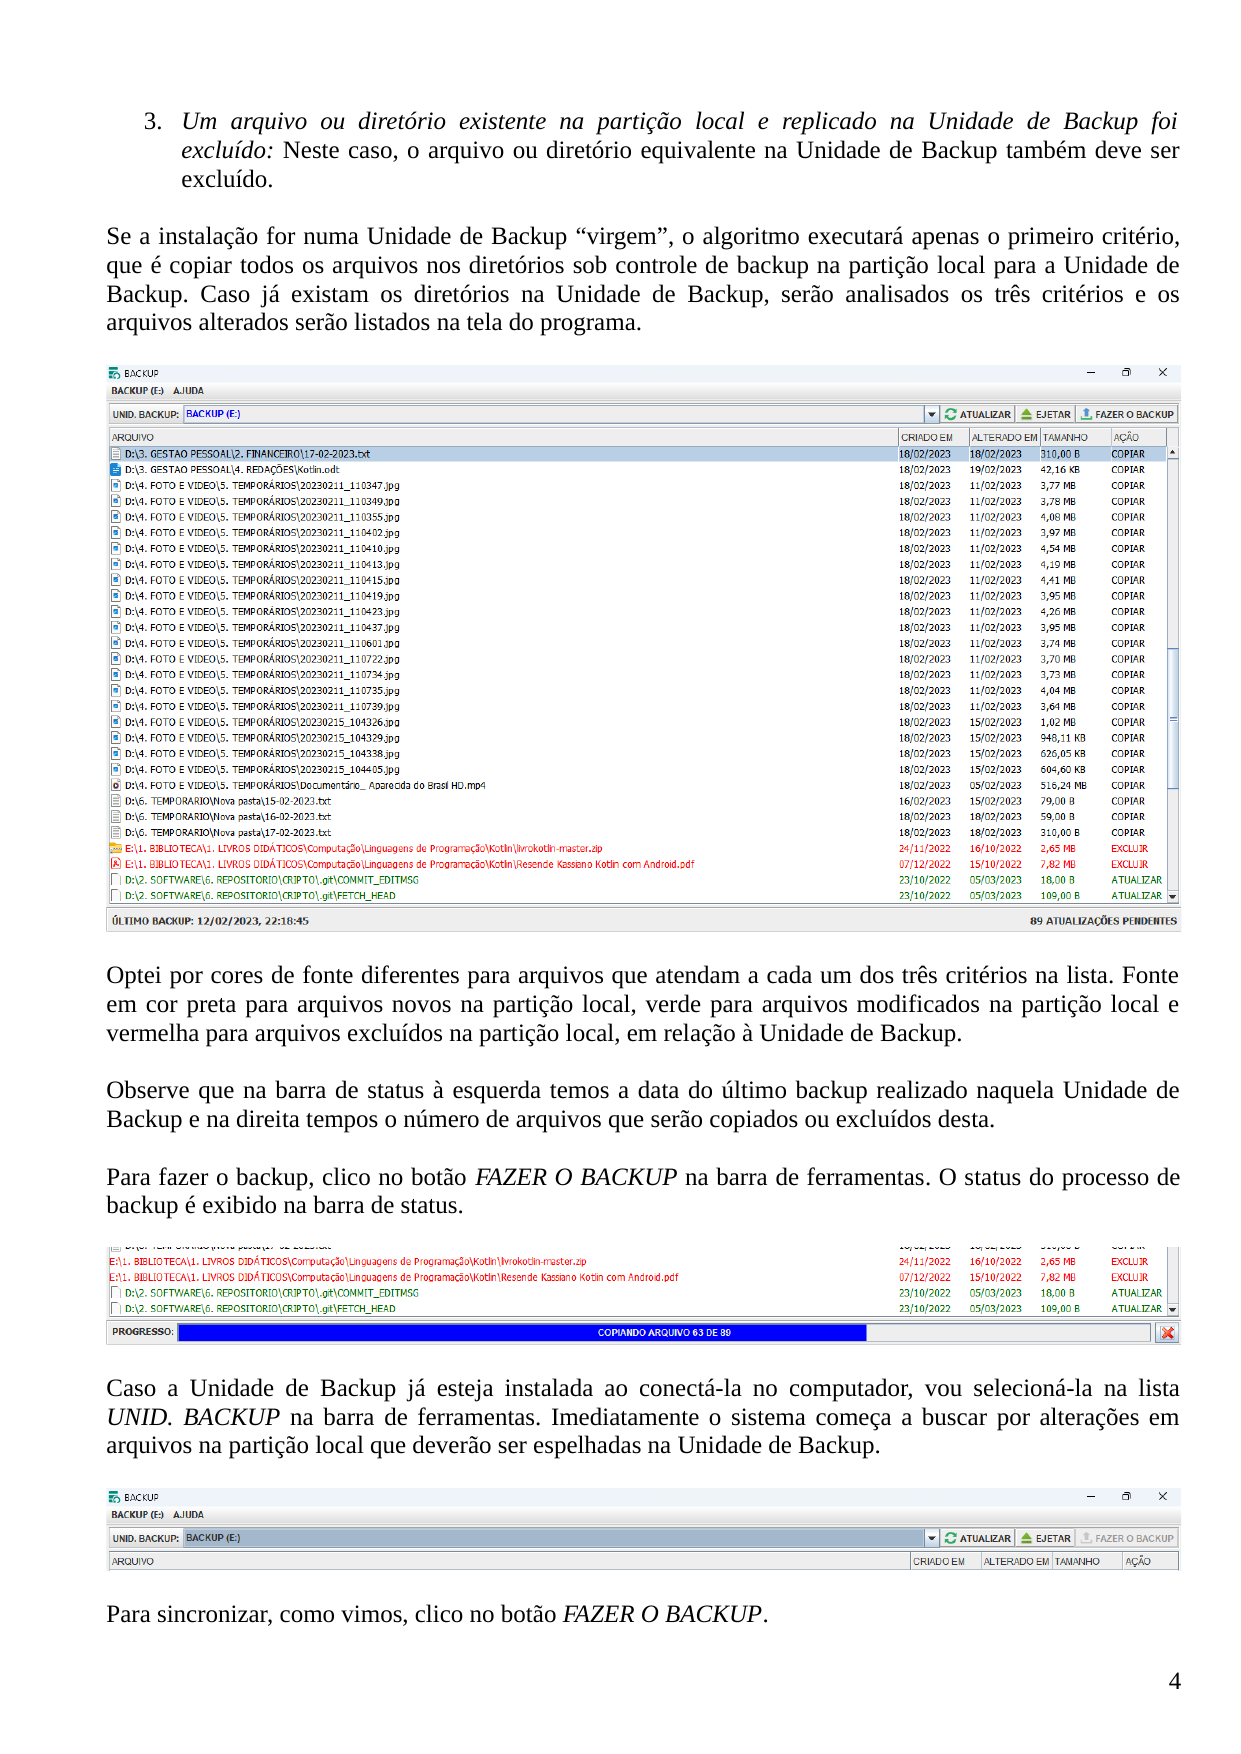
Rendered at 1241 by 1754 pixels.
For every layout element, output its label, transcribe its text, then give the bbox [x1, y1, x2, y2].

text Caso a Unidade de Backup já esteja instalada ao conectá-la no computador, vou selecioná-la na lista UNID. BACKUP na barra de ferramentas. Imediatamente o sistema começa a buscar por alterações em arquivos na partição local que deverão ser espelhadas na Unidade de Backup. [106, 1373, 1181, 1459]
text Para fazer o backup, clico no botão FAZER O BACKUP na barra de ferramentas. O status do processo de backup é exibido na barra de status. [106, 1162, 1181, 1219]
text Optei por cores de fonte diferentes para arquivos que atendam a cada um dos três critérios na lista. Fonte em cor preta para arquivos novos na partição local, verde para arquivos modificados na partição local e vermelha para arquivos excluídos na partição local, em relação à Unidade de Backup. [106, 960, 1181, 1047]
text Observe que na barra de status à esquerda temos a data do último backup realizado naquela Unidade de Backup e na direita tempos o número de arquivos que serão copiados ou excluídos desta. [106, 1075, 1181, 1133]
text Para sincronizar, como vimos, clico no botão FAZER O BACKUP. [106, 1599, 1181, 1628]
picture [106, 365, 1182, 932]
list Um arquivo ou diretório existente na partição local e replicado na Unidade de Backup foi excluído: Neste caso, o arquivo ou diretório equivalente na Unidade de Backup também deve ser excluído. [144, 106, 1181, 192]
text Se a instalação for numa Unidade de Backup “virgem”, o algoritmo executará apenas o primeiro critério, que é copiar todos os arquivos nos diretórios sob controle de backup na partição local para a Unidade de Backup. Caso já existam os diretórios na Unidade de Backup, serão analisados os três critérios e os arquivos alterados serão listados na tela do programa. [106, 221, 1181, 336]
